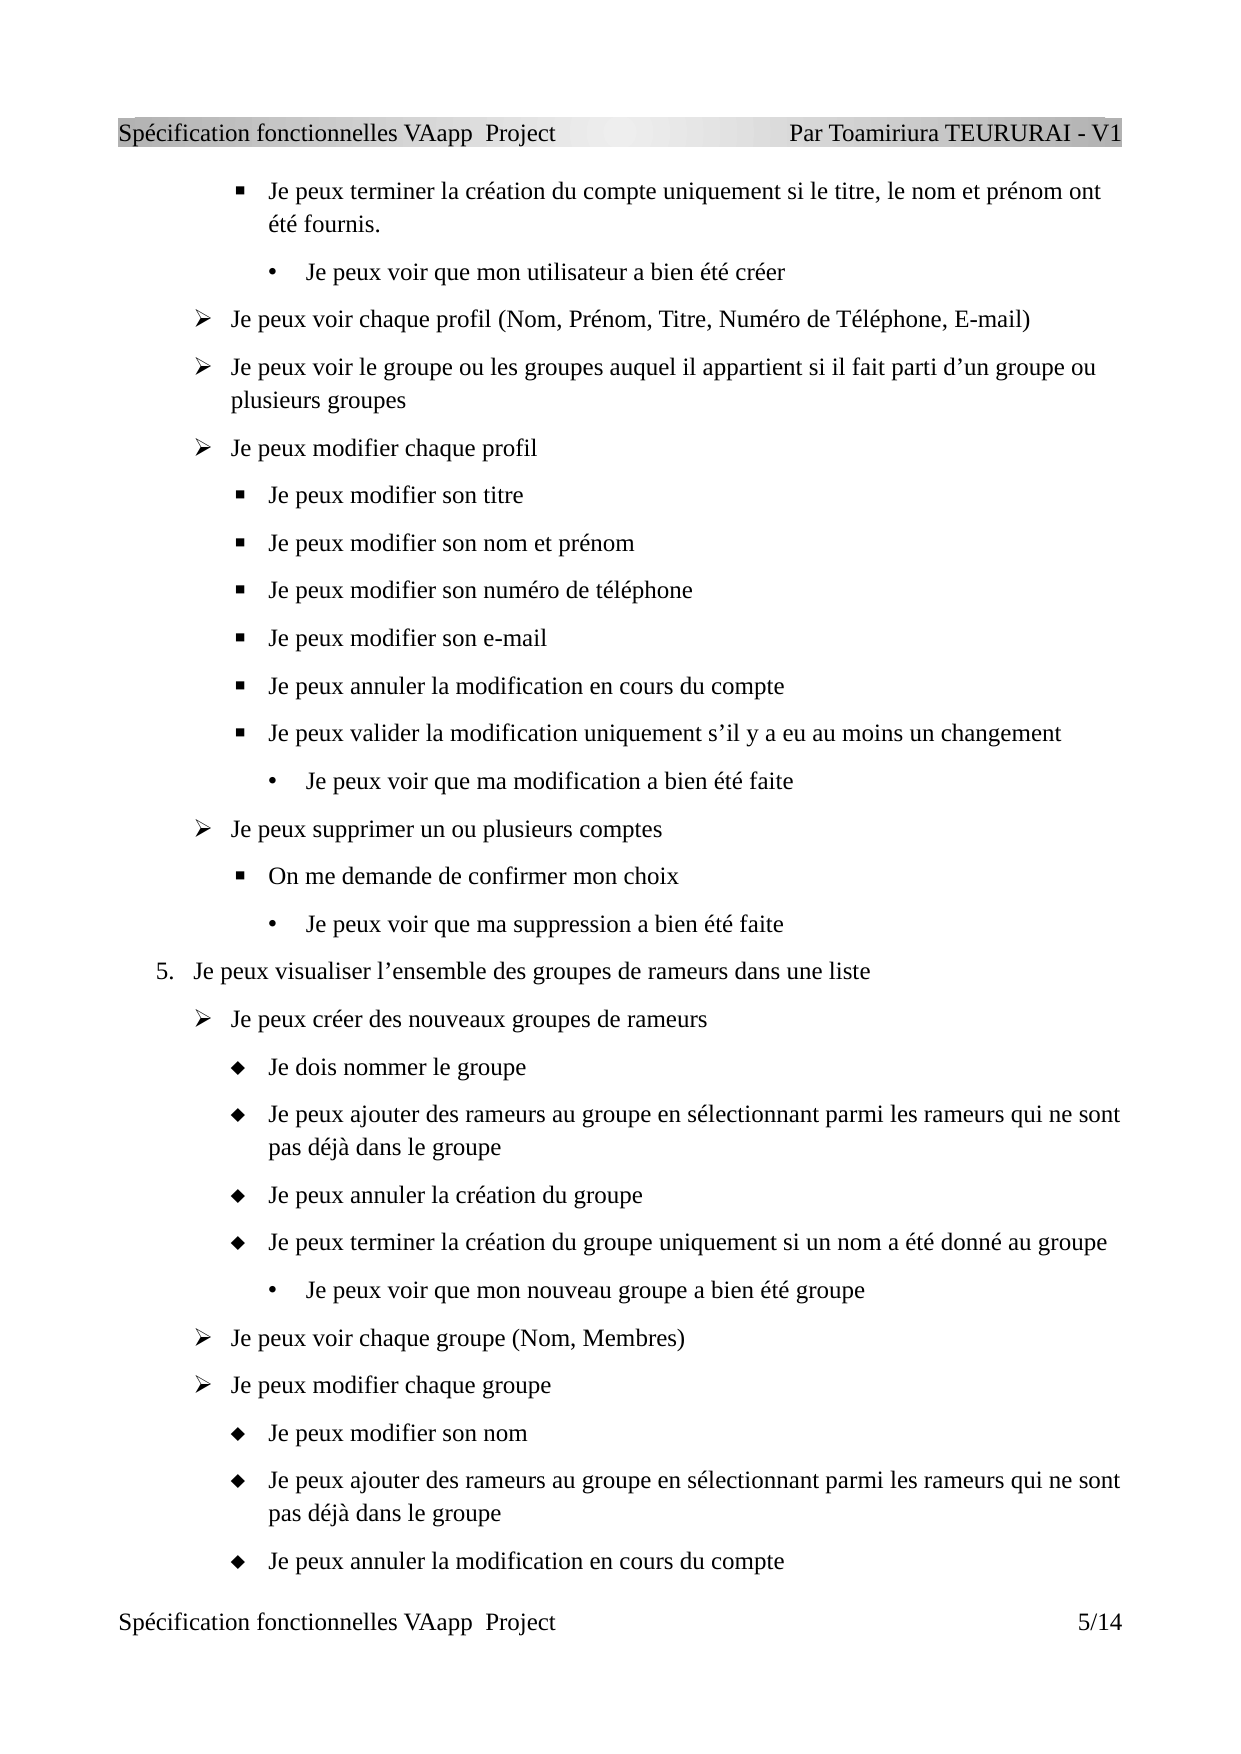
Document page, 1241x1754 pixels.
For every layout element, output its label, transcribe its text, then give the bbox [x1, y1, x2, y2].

list Je peux voir chaque groupe (Nom, Membres) [193, 1323, 1122, 1351]
list Je peux voir le groupe ou les groupes auquel il appartient si il fait parti d’un groupe ou plusieurs groupes [193, 352, 1122, 414]
list Je peux supprimer un ou plusieurs comptes [193, 814, 1122, 842]
list Je peux annuler la modification en cours du compte [231, 671, 1122, 699]
list Je peux voir que mon nouveau groupe a bien été groupe [268, 1275, 1122, 1304]
list Je peux modifier chaque groupe [193, 1370, 1122, 1399]
list Je peux ajouter des rameurs au groupe en sélectionnant parmi les rameurs qui ne sont pas déjà dans le groupe [231, 1099, 1122, 1161]
list Je peux ajouter des rameurs au groupe en sélectionnant parmi les rameurs qui ne sont pas déjà dans le groupe [231, 1466, 1122, 1527]
list On me demande de confirmer mon choix [231, 861, 1122, 890]
list Je peux voir que ma suppression a bien été faite [268, 909, 1122, 938]
list Je peux modifier son nom et prénom [231, 528, 1122, 557]
list Je peux voir chaque profil (Nom, Prénom, Titre, Numéro de Téléphone, E-mail) [193, 304, 1122, 333]
list Je peux valider la modification uniquement s’il y a eu au moins un changement [231, 718, 1122, 747]
list Je peux modifier son titre [231, 480, 1122, 509]
list Je peux visualiser l’ensemble des groupes de rameurs dans une liste [156, 956, 1122, 985]
list Je peux modifier son numéro de téléphone [231, 576, 1122, 604]
list Je peux modifier son nom [231, 1418, 1122, 1447]
list Je dois nommer le groupe [231, 1052, 1122, 1080]
list Je peux annuler la modification en cours du compte [231, 1546, 1122, 1575]
list Je peux terminer la création du groupe uniquement si un nom a été donné au groupe [231, 1227, 1122, 1256]
list Je peux modifier chaque profil [193, 433, 1122, 462]
list Je peux annuler la création du groupe [231, 1180, 1122, 1209]
list Je peux terminer la création du compte uniquement si le titre, le nom et prénom ont été fournis. [231, 176, 1122, 238]
list Je peux créer des nouveaux groupes de rameurs [193, 1004, 1122, 1033]
list Je peux voir que mon utilisateur a bien été créer [268, 257, 1122, 286]
list Je peux voir que ma modification a bien été faite [268, 766, 1122, 795]
list Je peux modifier son e-mail [231, 623, 1122, 652]
